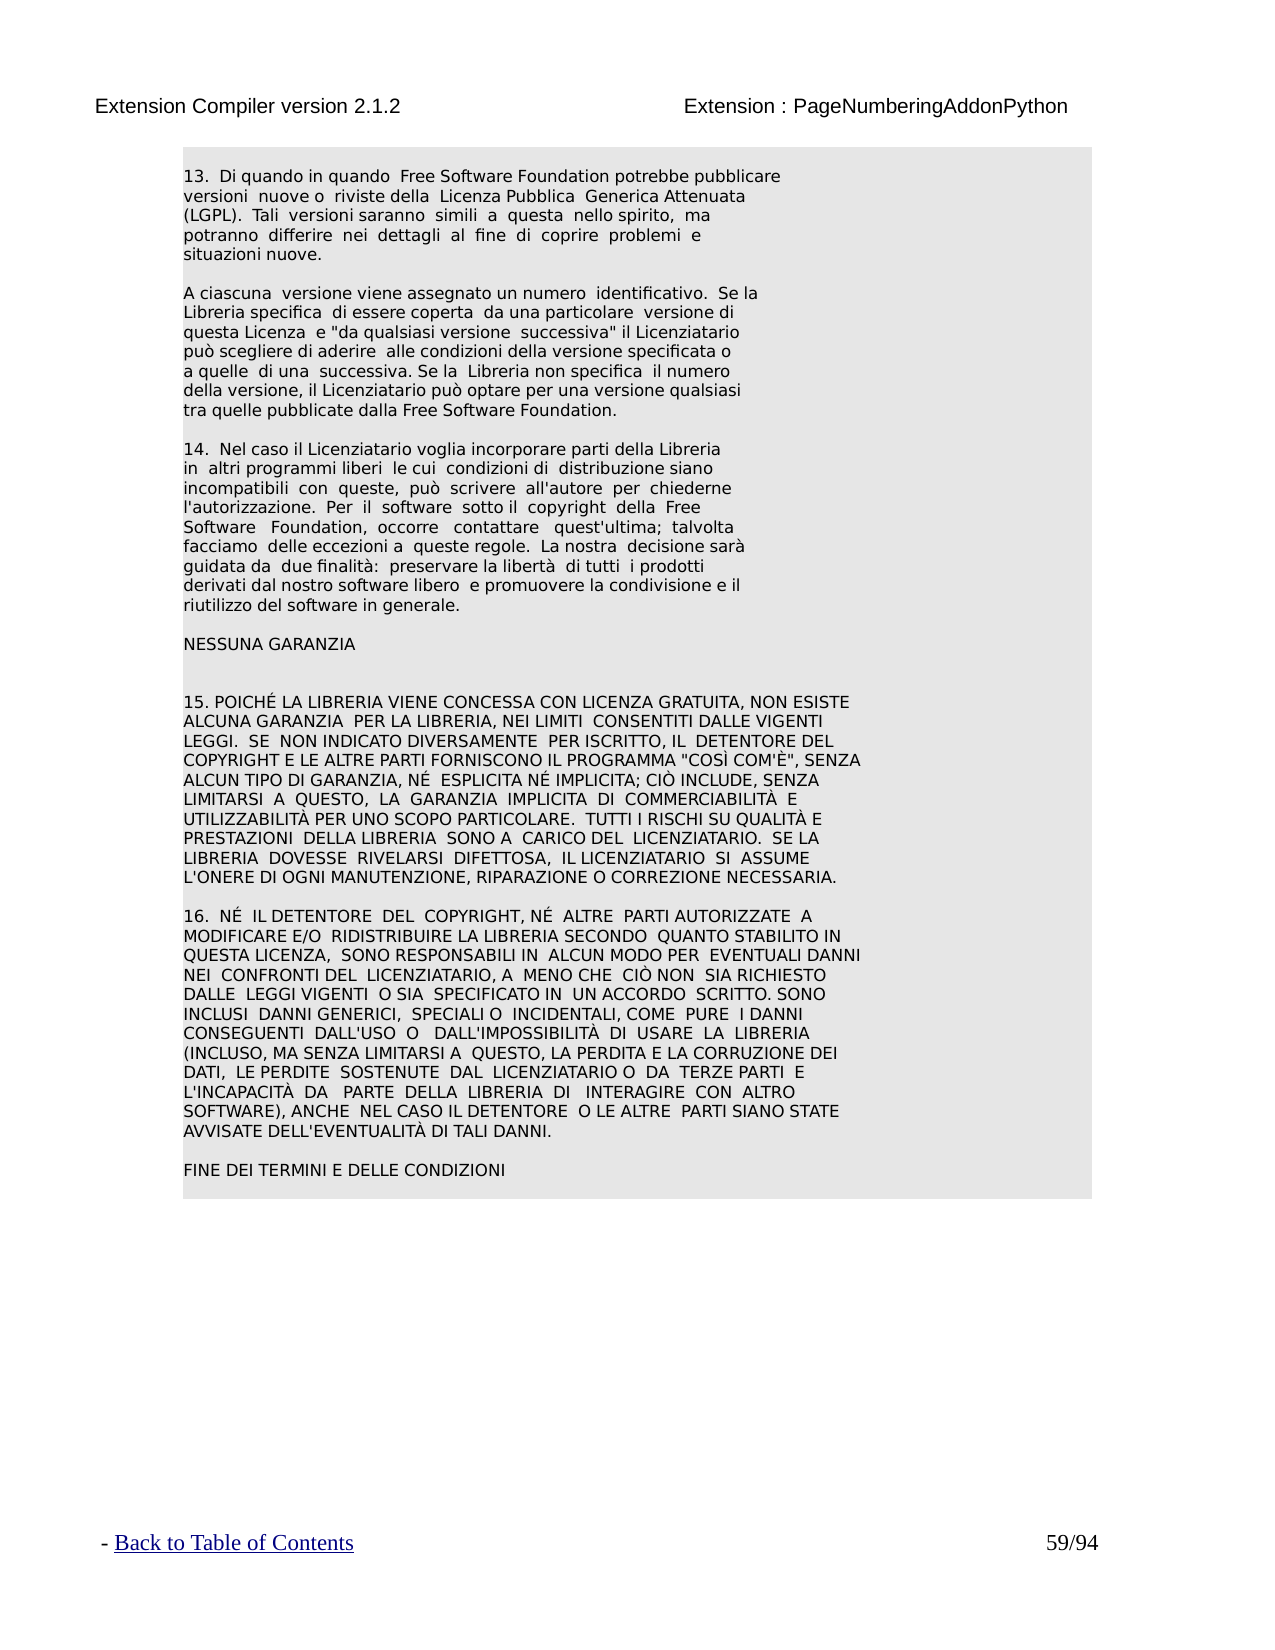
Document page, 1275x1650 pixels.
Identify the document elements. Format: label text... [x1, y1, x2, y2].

text della versione, il Licenziatario può optare per una versione qualsiasi [183, 381, 1092, 401]
text 16. NÉ IL DETENTORE DEL COPYRIGHT, NÉ ALTRE PARTI AUTORIZZATE A [183, 907, 1092, 927]
text L'INCAPACITÀ DA PARTE DELLA LIBRERIA DI INTERAGIRE CON ALTRO [183, 1082, 1092, 1102]
text derivati dal nostro software libero e promuovere la condivisione e il [183, 576, 1092, 596]
text NEI CONFRONTI DEL LICENZIATARIO, A MENO CHE CIÒ NON SIA RICHIESTO [183, 966, 1092, 985]
text MODIFICARE E/O RIDISTRIBUIRE LA LIBRERIA SECONDO QUANTO STABILITO IN [183, 927, 1092, 946]
text FINE DEI TERMINI E DELLE CONDIZIONI [183, 1160, 1092, 1180]
text PRESTAZIONI DELLA LIBRERIA SONO A CARICO DEL LICENZIATARIO. SE LA [183, 829, 1092, 849]
text LIMITARSI A QUESTO, LA GARANZIA IMPLICITA DI COMMERCIABILITÀ E [183, 790, 1092, 810]
text DATI, LE PERDITE SOSTENUTE DAL LICENZIATARIO O DA TERZE PARTI E [183, 1063, 1092, 1082]
text 14. Nel caso il Licenziatario voglia incorporare parti della Libreria [183, 440, 1092, 459]
text incompatibili con queste, può scrivere all'autore per chiederne [183, 479, 1092, 498]
text UTILIZZABILITÀ PER UNO SCOPO PARTICOLARE. TUTTI I RISCHI SU QUALITÀ E [183, 810, 1092, 829]
text l'autorizzazione. Per il software sotto il copyright della Free [183, 498, 1092, 518]
text guidata da due finalità: preservare la libertà di tutti i prodotti [183, 557, 1092, 576]
text Libreria specifica di essere coperta da una particolare versione di [183, 303, 1092, 323]
text DALLE LEGGI VIGENTI O SIA SPECIFICATO IN UN ACCORDO SCRITTO. SONO [183, 985, 1092, 1004]
text 13. Di quando in quando Free Software Foundation potrebbe pubblicare [183, 167, 1092, 186]
text facciamo delle eccezioni a queste regole. La nostra decisione sarà [183, 537, 1092, 557]
text situazioni nuove. [183, 245, 1092, 264]
text L'ONERE DI OGNI MANUTENZIONE, RIPARAZIONE O CORREZIONE NECESSARIA. [183, 868, 1092, 888]
text (INCLUSO, MA SENZA LIMITARSI A QUESTO, LA PERDITA E LA CORRUZIONE DEI [183, 1043, 1092, 1063]
text a quelle di una successiva. Se la Libreria non specifica il numero [183, 362, 1092, 381]
text INCLUSI DANNI GENERICI, SPECIALI O INCIDENTALI, COME PURE I DANNI [183, 1004, 1092, 1024]
text riutilizzo del software in generale. [183, 596, 1092, 615]
text LEGGI. SE NON INDICATO DIVERSAMENTE PER ISCRITTO, IL DETENTORE DEL [183, 732, 1092, 751]
text QUESTA LICENZA, SONO RESPONSABILI IN ALCUN MODO PER EVENTUALI DANNI [183, 946, 1092, 966]
text 15. POICHÉ LA LIBRERIA VIENE CONCESSA CON LICENZA GRATUITA, NON ESISTE [183, 693, 1092, 712]
text questa Licenza e "da qualsiasi versione successiva" il Licenziatario [183, 323, 1092, 342]
text ALCUNA GARANZIA PER LA LIBRERIA, NEI LIMITI CONSENTITI DALLE VIGENTI [183, 712, 1092, 732]
text può scegliere di aderire alle condizioni della versione specificata o [183, 342, 1092, 362]
text A ciascuna versione viene assegnato un numero identificativo. Se la [183, 284, 1092, 303]
text tra quelle pubblicate dalla Free Software Foundation. [183, 401, 1092, 420]
text potranno differire nei dettagli al fine di coprire problemi e [183, 225, 1092, 245]
text COPYRIGHT E LE ALTRE PARTI FORNISCONO IL PROGRAMMA "COSÌ COM'È", SENZA [183, 751, 1092, 771]
text CONSEGUENTI DALL'USO O DALL'IMPOSSIBILITÀ DI USARE LA LIBRERIA [183, 1024, 1092, 1043]
text Software Foundation, occorre contattare quest'ultima; talvolta [183, 518, 1092, 537]
text (LGPL). Tali versioni saranno simili a questa nello spirito, ma [183, 206, 1092, 225]
text in altri programmi liberi le cui condizioni di distribuzione siano [183, 459, 1092, 479]
text SOFTWARE), ANCHE NEL CASO IL DETENTORE O LE ALTRE PARTI SIANO STATE [183, 1102, 1092, 1121]
text versioni nuove o riviste della Licenza Pubblica Generica Attenuata [183, 186, 1092, 206]
text ALCUN TIPO DI GARANZIA, NÉ ESPLICITA NÉ IMPLICITA; CIÒ INCLUDE, SENZA [183, 771, 1092, 790]
text AVVISATE DELL'EVENTUALITÀ DI TALI DANNI. [183, 1121, 1092, 1141]
text NESSUNA GARANZIA [183, 634, 1092, 654]
text LIBRERIA DOVESSE RIVELARSI DIFETTOSA, IL LICENZIATARIO SI ASSUME [183, 849, 1092, 868]
